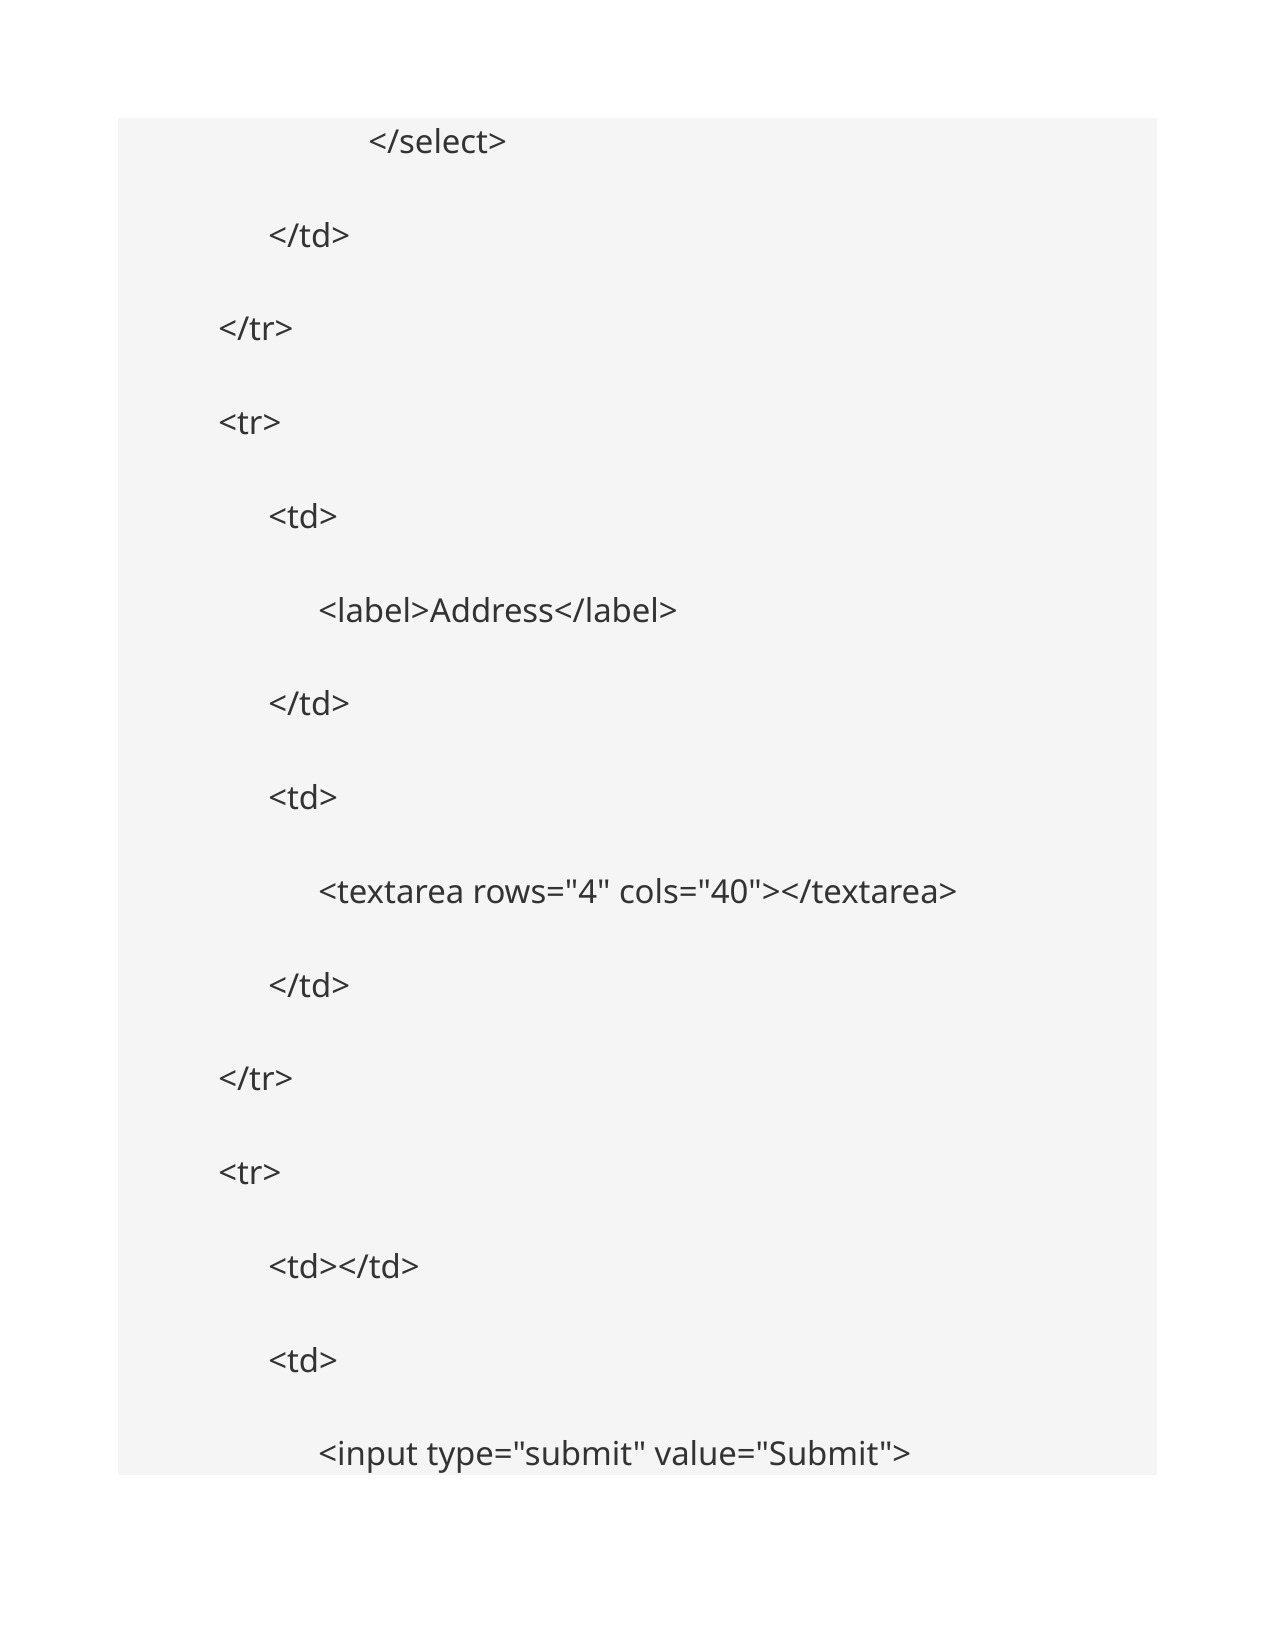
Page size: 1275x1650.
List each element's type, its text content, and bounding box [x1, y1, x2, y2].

text <label>Address</label> [118, 587, 1157, 632]
text <td> [118, 493, 1157, 538]
text <textarea rows="4" cols="40"></textarea> [118, 868, 1157, 913]
text <td> [118, 774, 1157, 819]
text </select> [118, 118, 1157, 163]
text </td> [118, 681, 1157, 725]
text </td> [118, 962, 1157, 1007]
text </tr> [118, 1056, 1157, 1100]
text <input type="submit" value="Submit"> [118, 1431, 1157, 1475]
text <tr> [118, 399, 1157, 444]
text </td> [118, 212, 1157, 257]
text <td> [118, 1337, 1157, 1382]
text <td></td> [118, 1243, 1157, 1288]
text <tr> [118, 1149, 1157, 1194]
text </tr> [118, 306, 1157, 350]
